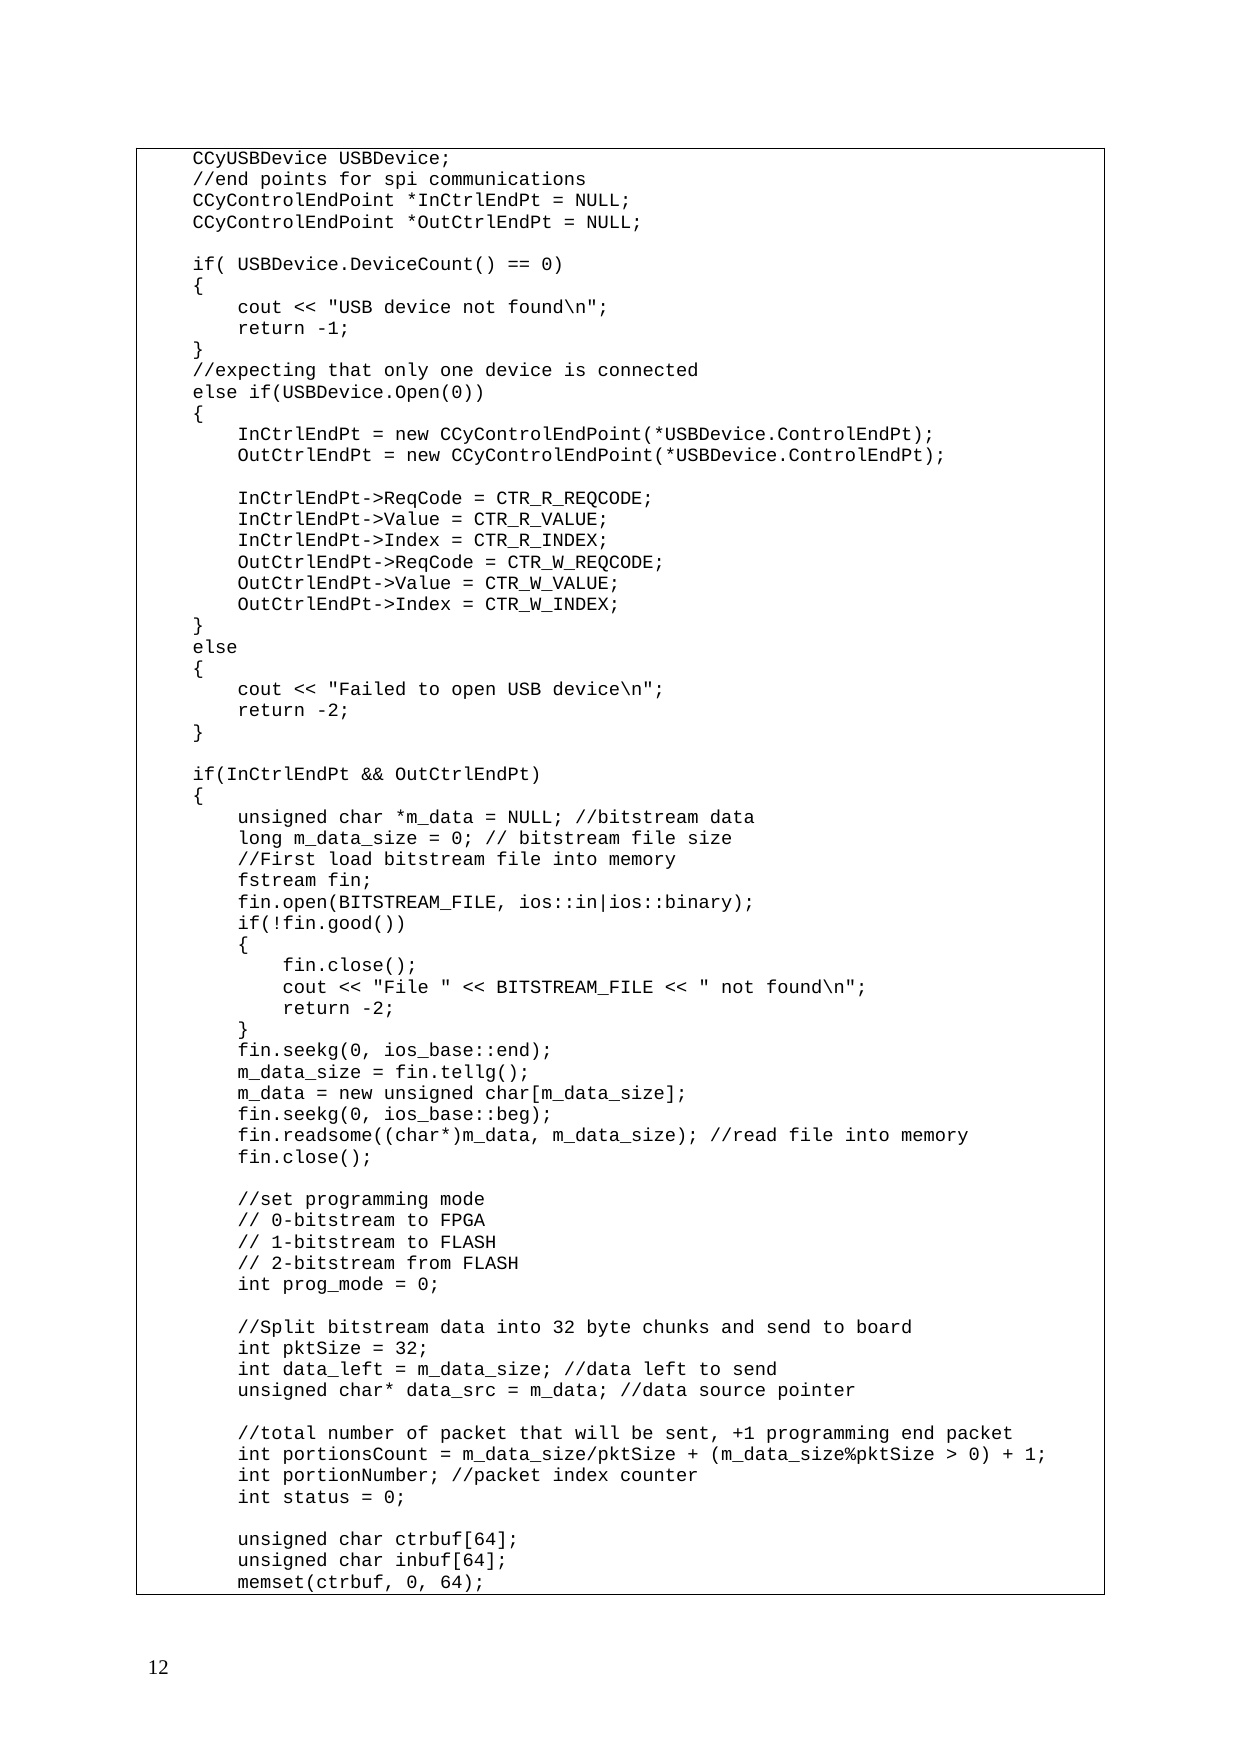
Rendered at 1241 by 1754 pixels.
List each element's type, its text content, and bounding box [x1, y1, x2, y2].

table_header CCyUSBDevice USBDevice; //end points for spi communications CCyControlEndPoint *InCtrlEndPt = NULL; CCyControlEndPoint *OutCtrlEndPt = NULL; if( USBDevice.DeviceCount() == 0) { cout << "USB device not found\n"; return -1; } //expecting that only one device is connected else if(USBDevice.Open(0)) { InCtrlEndPt = new CCyControlEndPoint(*USBDevice.ControlEndPt); OutCtrlEndPt = new CCyControlEndPoint(*USBDevice.ControlEndPt); InCtrlEndPt->ReqCode = CTR_R_REQCODE; InCtrlEndPt->Value = CTR_R_VALUE; InCtrlEndPt->Index = CTR_R_INDEX; OutCtrlEndPt->ReqCode = CTR_W_REQCODE; OutCtrlEndPt->Value = CTR_W_VALUE; OutCtrlEndPt->Index = CTR_W_INDEX; } else { cout << "Failed to open USB device\n"; return -2; } if(InCtrlEndPt && OutCtrlEndPt) { unsigned char *m_data = NULL; //bitstream data long m_data_size = 0; // bitstream file size //First load bitstream file into memory fstream fin; fin.open(BITSTREAM_FILE, ios::in|ios::binary); if(!fin.good()) { fin.close(); cout << "File " << BITSTREAM_FILE << " not found\n"; return -2; } fin.seekg(0, ios_base::end); m_data_size = fin.tellg(); m_data = new unsigned char[m_data_size]; fin.seekg(0, ios_base::beg); fin.readsome((char*)m_data, m_data_size); //read file into memory fin.close(); //set programming mode // 0-bitstream to FPGA // 1-bitstream to FLASH // 2-bitstream from FLASH int prog_mode = 0; //Split bitstream data into 32 byte chunks and send to board int pktSize = 32; int data_left = m_data_size; //data left to send unsigned char* data_src = m_data; //data source pointer //total number of packet that will be sent, +1 programming end packet int portionsCount = m_data_size/pktSize + (m_data_size%pktSize > 0) + 1; int portionNumber; //packet index counter int status = 0; unsigned char ctrbuf[64]; unsigned char inbuf[64]; memset(ctrbuf, 0, 64); [137, 149, 1104, 1594]
